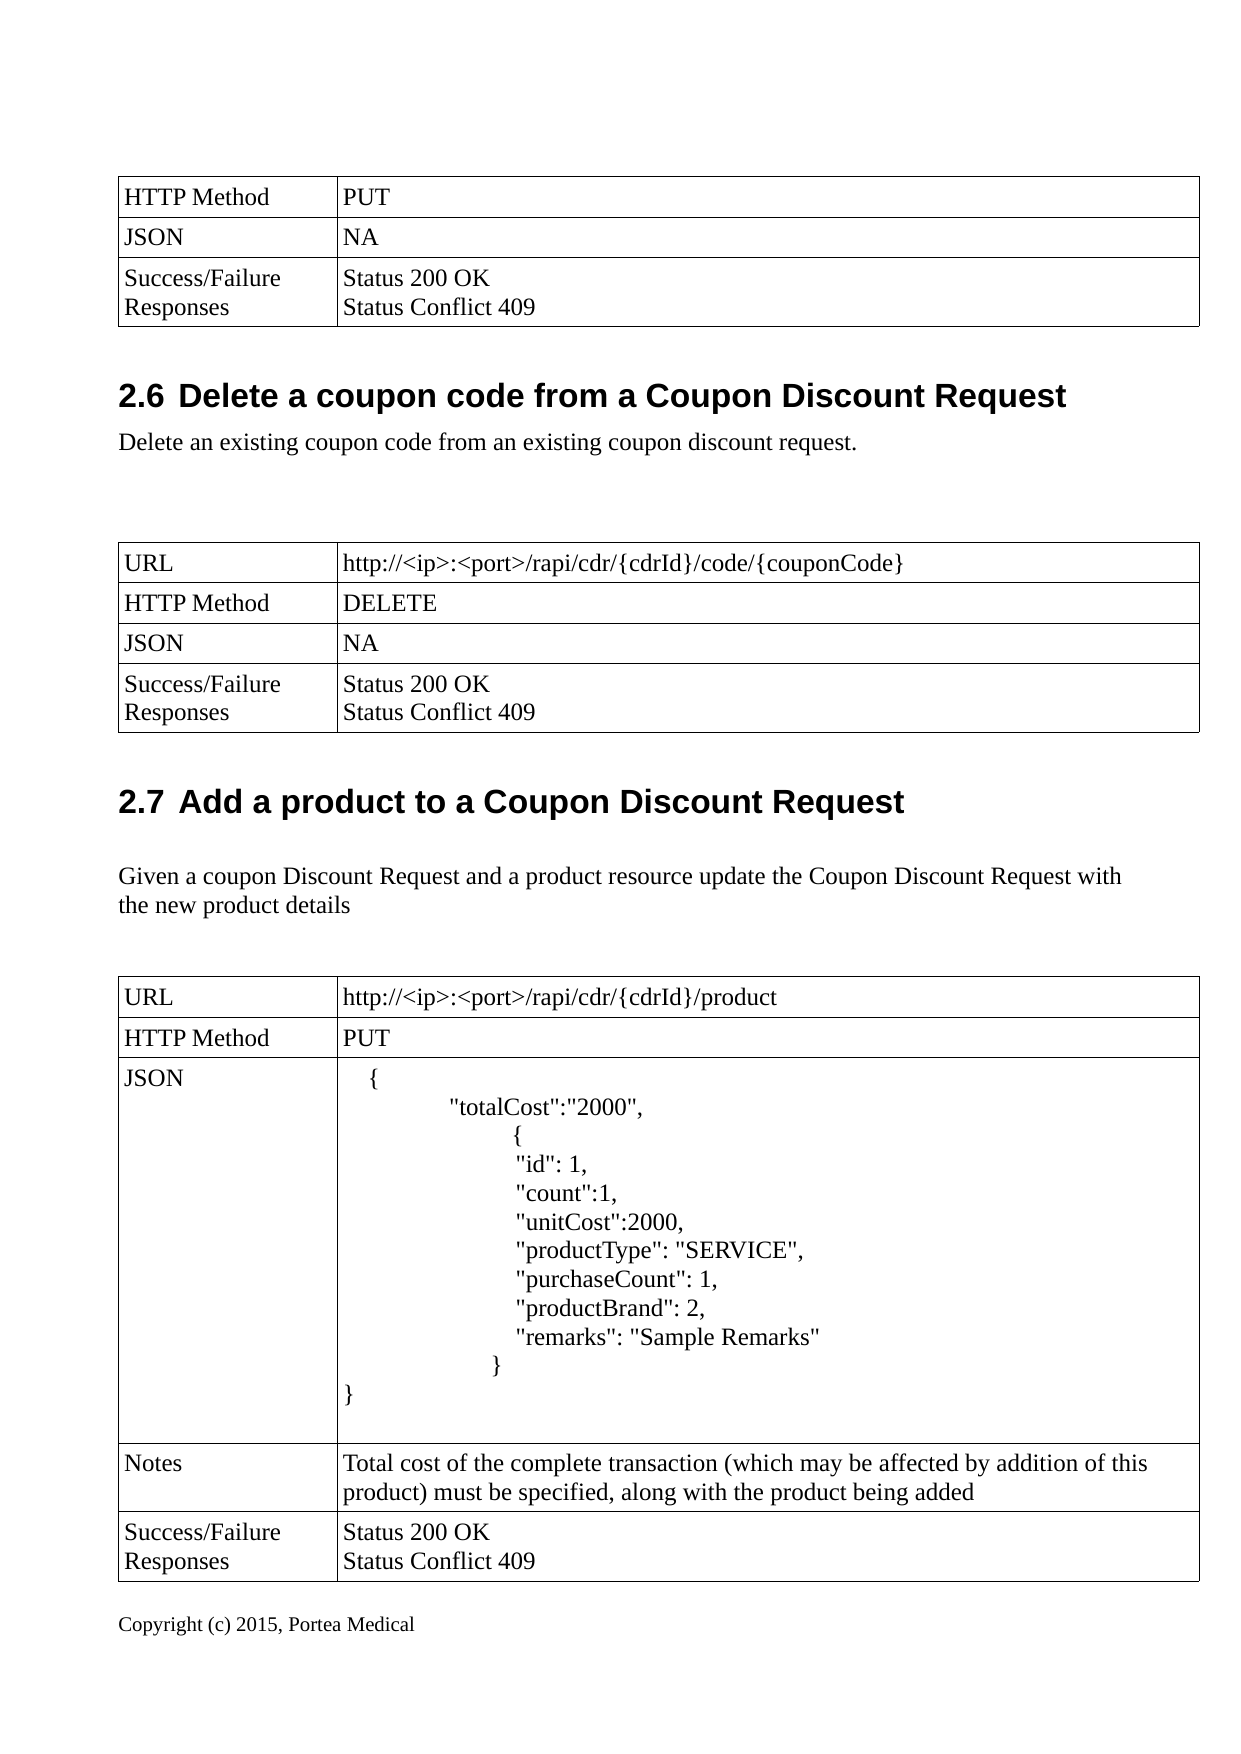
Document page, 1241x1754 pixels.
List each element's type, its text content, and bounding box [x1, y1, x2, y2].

table_cell Success/Failure Responses [119, 664, 337, 732]
table_cell Status 200 OK Status Conflict 409 [338, 664, 1199, 732]
table_cell Status 200 OK Status Conflict 409 [338, 258, 1199, 326]
table_cell PUT [338, 1018, 1199, 1057]
subtitle Delete a coupon code from a Coupon Discount Request [118, 376, 1122, 414]
table_cell Success/Failure Responses [119, 258, 337, 326]
text Given a coupon Discount Request and a product resource update the Coupon Discount Request with the new product details [118, 861, 1122, 919]
table_cell NA [338, 218, 1199, 257]
table_cell JSON [119, 218, 337, 257]
table_cell DELETE [338, 583, 1199, 622]
table_cell JSON [119, 624, 337, 663]
table_header http://<ip>:<port>/rapi/cdr/{cdrId}/product [338, 977, 1199, 1017]
table_cell HTTP Method [119, 583, 337, 622]
table_header URL [119, 977, 337, 1017]
table_cell Success/Failure Responses [119, 1512, 337, 1581]
table_cell Total cost of the complete transaction (which may be affected by addition of this product) must be specified, along with the product being added [338, 1444, 1199, 1511]
text Delete an existing coupon code from an existing coupon discount request. [118, 427, 1122, 456]
table_cell HTTP Method [119, 1018, 337, 1057]
table_cell Status 200 OK Status Conflict 409 [338, 1512, 1199, 1581]
table_header URL [119, 543, 337, 582]
table_cell { "totalCost":"2000", { "id": 1, "count":1, "unitCost":2000, "productType": "SERVICE", "purchaseCount": 1, "productBrand": 2, "remarks": "Sample Remarks" } } [338, 1058, 1199, 1442]
table_header http://<ip>:<port>/rapi/cdr/{cdrId}/code/{couponCode} [338, 543, 1199, 582]
table_cell Notes [119, 1444, 337, 1511]
table_cell PUT [338, 177, 1199, 217]
subtitle Add a product to a Coupon Discount Request [118, 782, 1122, 820]
table_cell HTTP Method [119, 177, 337, 217]
table_cell JSON [119, 1058, 337, 1442]
table_cell NA [338, 624, 1199, 663]
